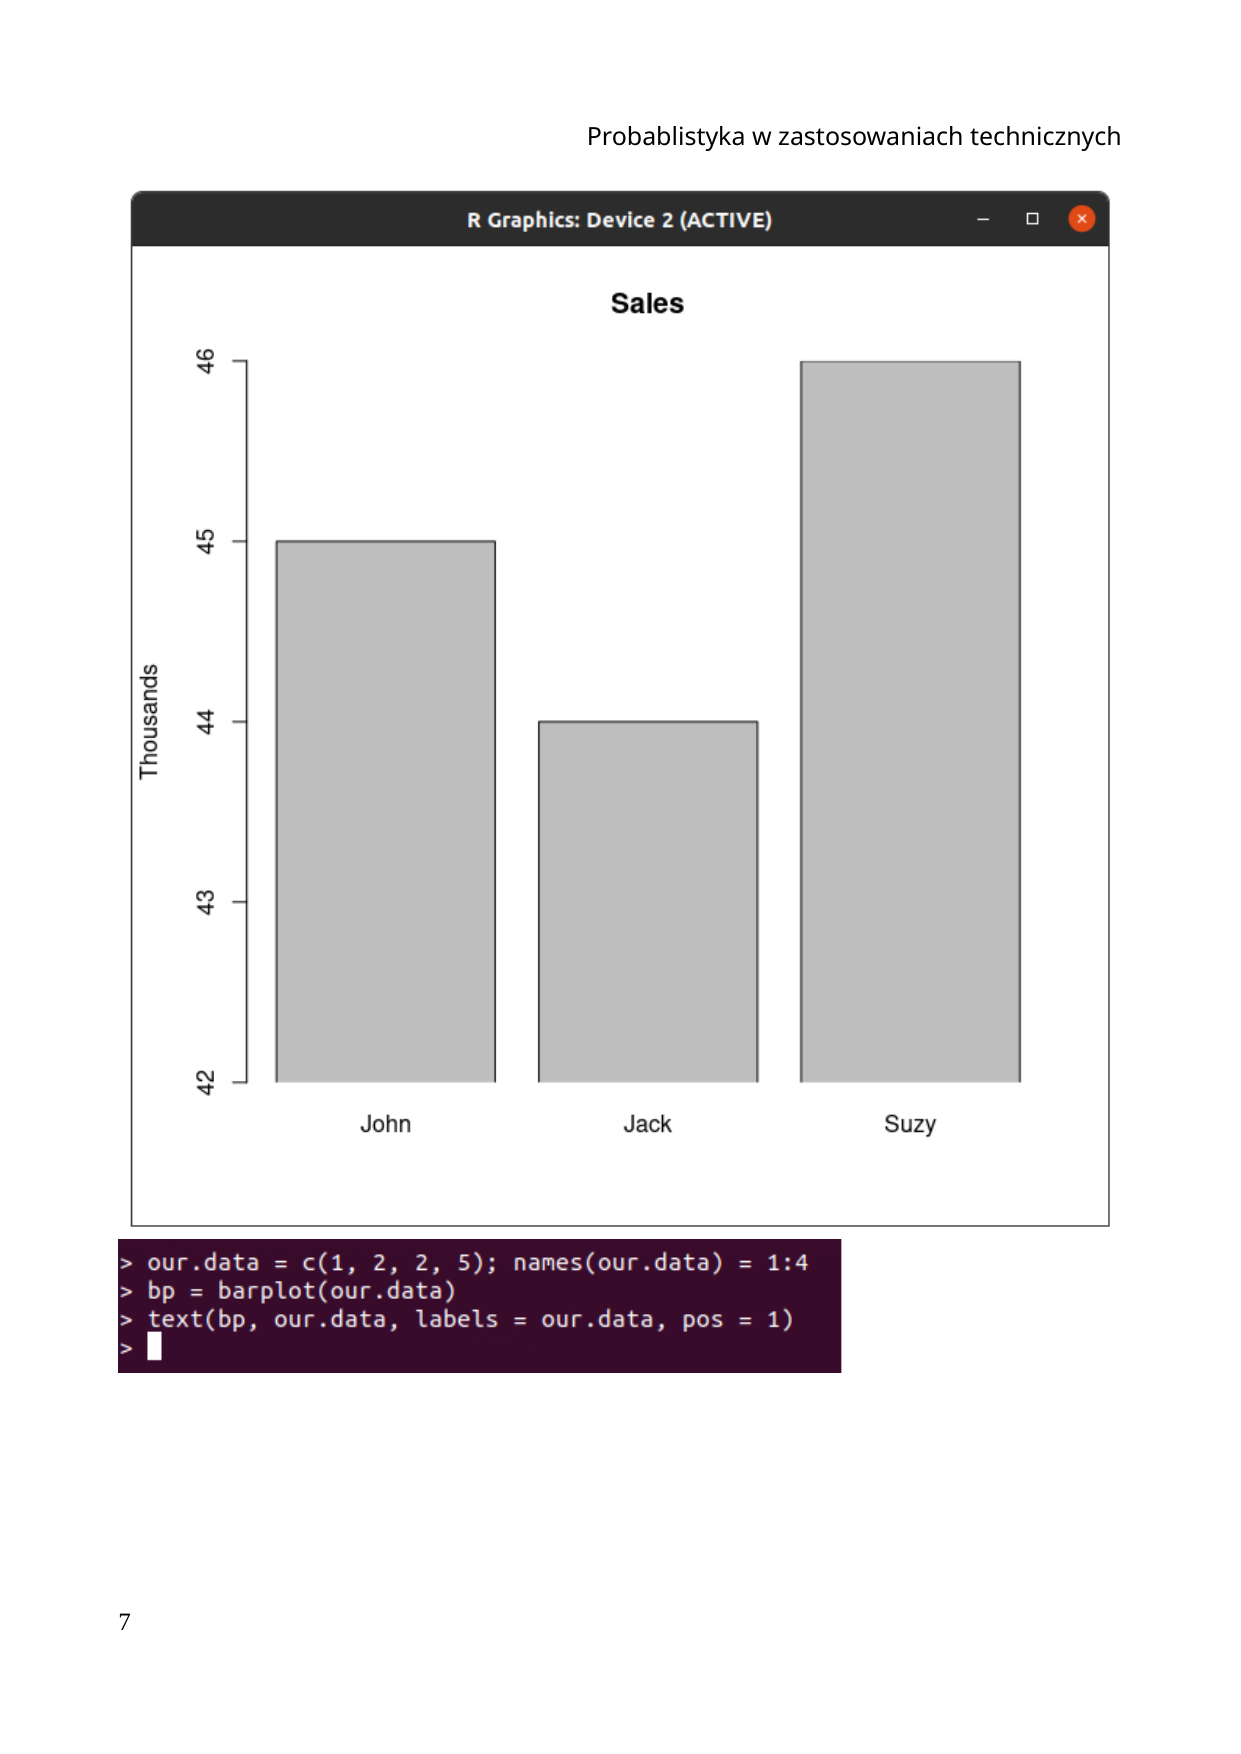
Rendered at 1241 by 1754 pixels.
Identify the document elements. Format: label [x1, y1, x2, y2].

picture [118, 181, 1123, 1373]
